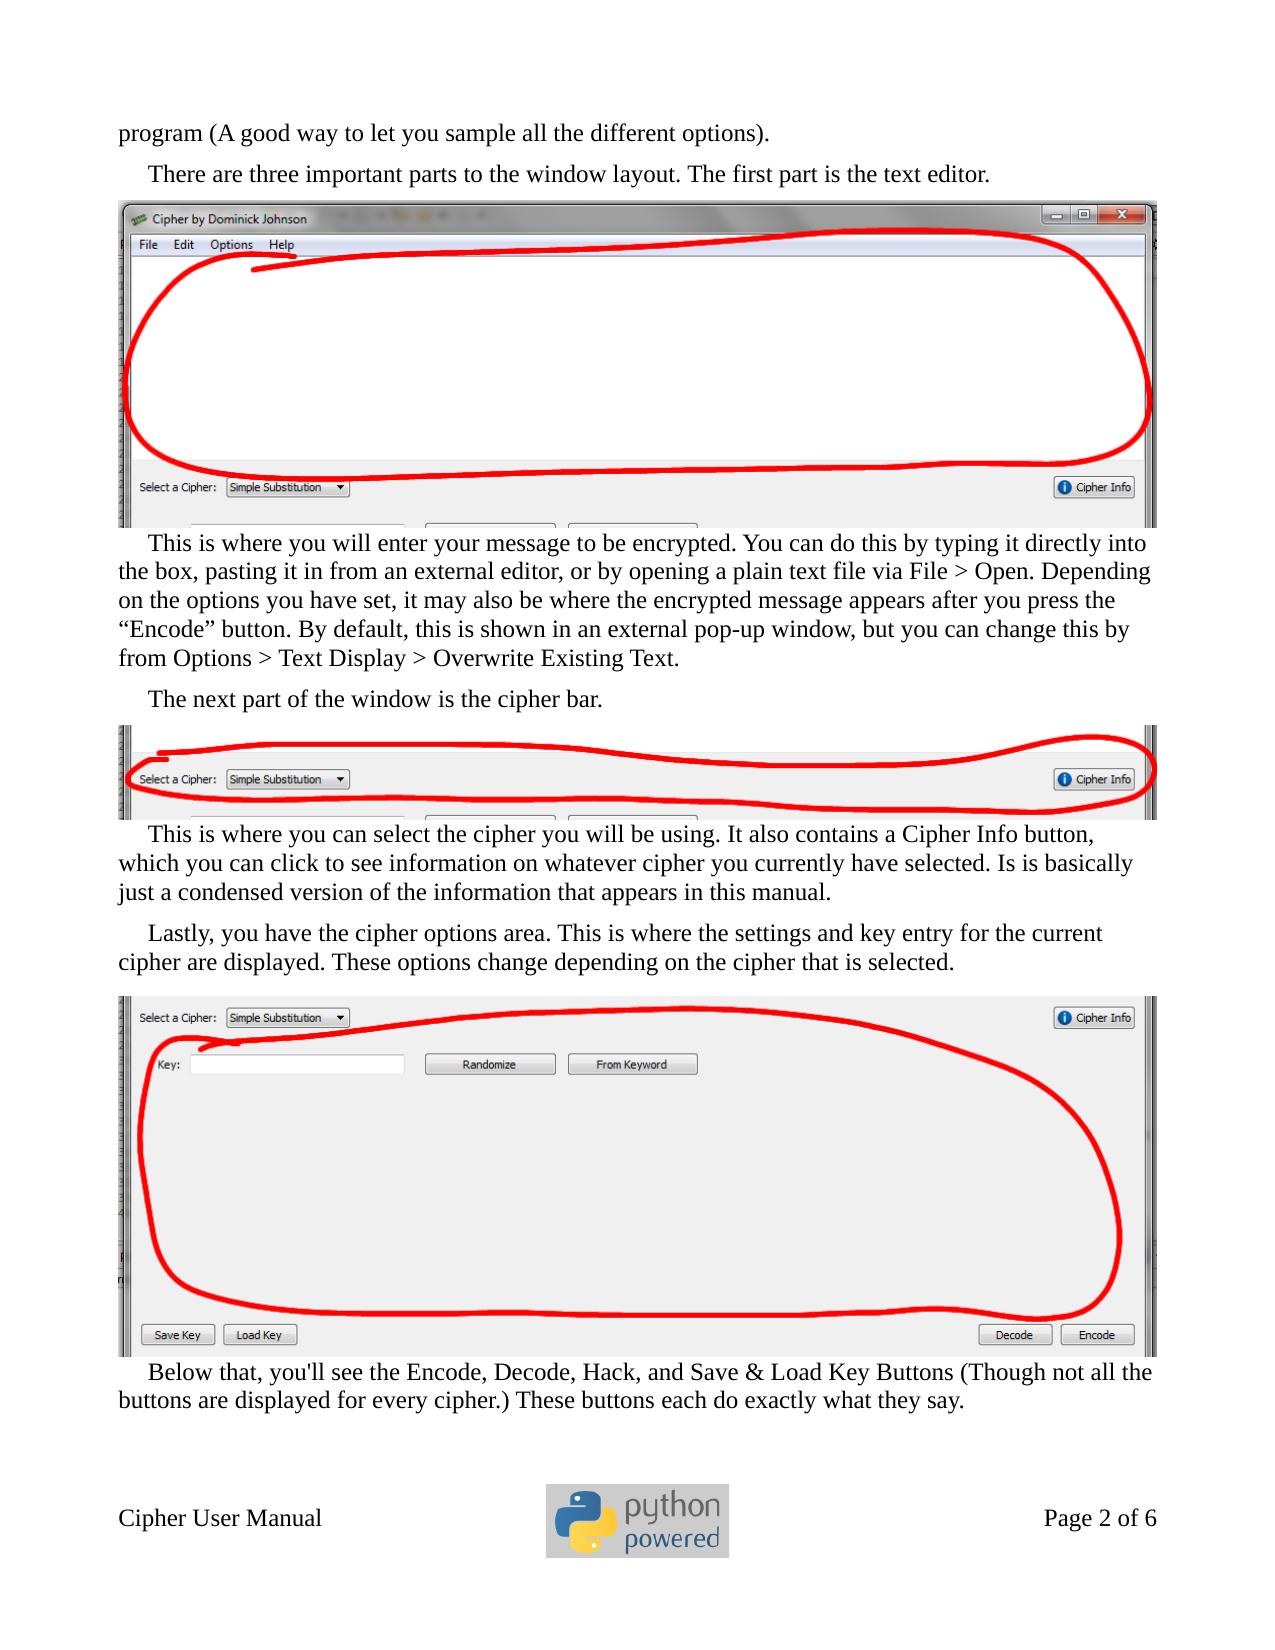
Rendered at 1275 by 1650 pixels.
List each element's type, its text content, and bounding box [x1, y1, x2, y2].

text program (A good way to let you sample all the different options). [118, 118, 1157, 147]
text [118, 988, 1157, 996]
text The next part of the window is the cipher bar. [118, 684, 1157, 713]
text This is where you can select the cipher you will be using. It also contains a Cipher Info button, which you can click to see information on whatever cipher you currently have selected. Is is basically just a condensed version of the information that appears in this manual. [118, 820, 1157, 906]
text Lastly, you have the cipher options area. This is where the settings and key entry for the current cipher are displayed. These options change depending on the cipher that is selected. [118, 918, 1157, 976]
text This is where you will enter your message to be encrypted. You can do this by typing it directly into the box, pasting it in from an external editor, or by opening a plain text file via File > Open. Depending on the options you have set, it may also be where the encrypted message appears after you press the “Encode” button. By default, this is shown in an external pop-up window, but you can change this by from Options > Text Display > Overwrite Existing Text. [118, 528, 1157, 671]
picture [118, 725, 1157, 820]
text Below that, you'll see the Encode, Decode, Hack, and Save & Load Key Buttons (Though not all the buttons are displayed for every cipher.) These buttons each do exactly what they say. [118, 1357, 1157, 1414]
text There are three important parts to the window layout. The first part is the text editor. [118, 159, 1157, 188]
picture [118, 200, 1157, 528]
picture [118, 996, 1157, 1357]
picture [545, 1484, 730, 1558]
